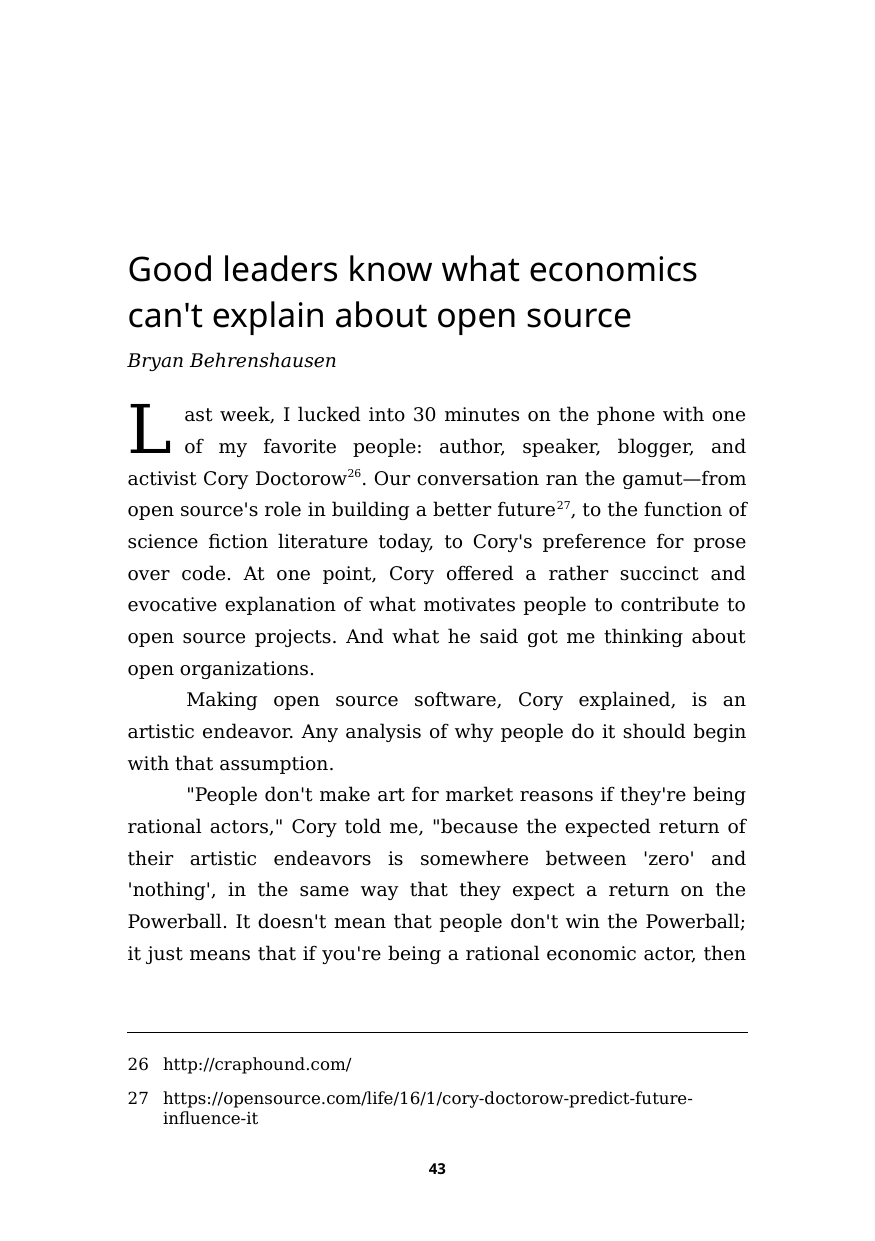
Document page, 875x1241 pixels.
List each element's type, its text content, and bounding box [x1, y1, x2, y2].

text http://craphound.com/ [127, 1055, 747, 1074]
subtitle Good leaders know what economics can't explain about open source [127, 246, 747, 338]
text Bryan Behrenshausen [127, 350, 747, 372]
text "People don't make art for market reasons if they're being rational actors," Cory told me, "because the expected return of their artistic endeavors is somewhere between 'zero' and 'nothing', in the same way that they expect a return on the Powerball. It doesn't mean that people don't win the Powerball; it just means that if you're being a rational economic actor, then [127, 784, 747, 964]
text Making open source software, Cory explained, is an artistic endeavor. Any analysis of why people do it should begin with that assumption. [127, 689, 747, 774]
text Last week, I lucked into 30 minutes on the phone with one of my favorite people: author, speaker, blogger, and activist Cory Doctorow. Our conversation ran the gamut—from open source's role in building a better future, to the function of science fiction literature today, to Cory's preference for prose over code. At one point, Cory offered a rather succinct and evocative explanation of what motivates people to contribute to open source projects. And what he said got me thinking about open organizations. [127, 404, 747, 679]
text https://opensource.com/life/16/1/cory-doctorow-predict-future-influence-it [127, 1089, 747, 1128]
